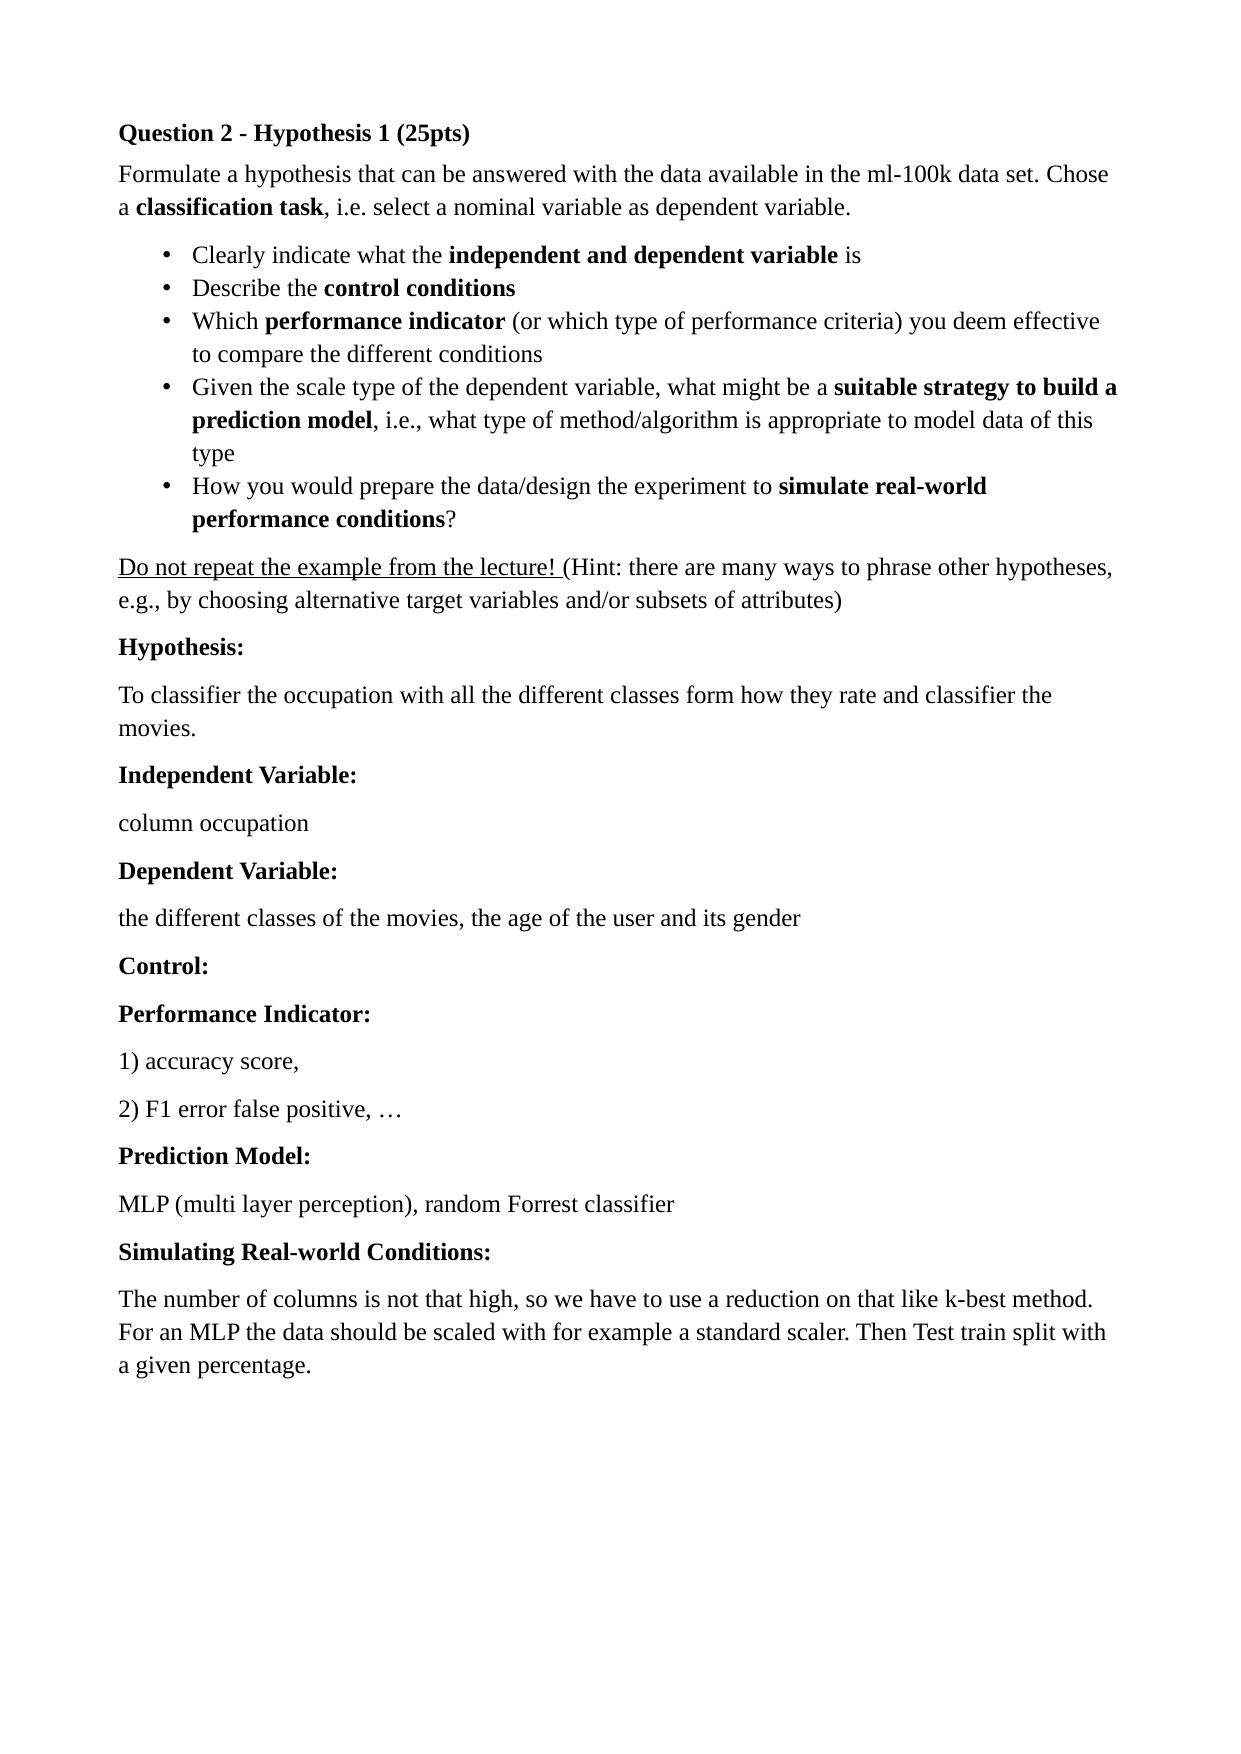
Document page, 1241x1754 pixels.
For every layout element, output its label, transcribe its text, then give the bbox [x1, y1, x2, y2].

text Control: [118, 951, 1122, 980]
list Given the scale type of the dependent variable, what might be a suitable strategy to build a prediction model, i.e., what type of method/algorithm is appropriate to model data of this type [162, 372, 1122, 467]
text Do not repeat the example from the lecture! (Hint: there are many ways to phrase other hypotheses, e.g., by choosing alternative target variables and/or subsets of attributes) [118, 552, 1122, 613]
text To classifier the occupation with all the different classes form how they rate and classifier the movies. [118, 680, 1122, 742]
text Independent Variable: [118, 761, 1122, 789]
text Hypothesis: [118, 632, 1122, 661]
text Performance Indicator: [118, 999, 1122, 1027]
text Simulating Real-world Conditions: [118, 1237, 1122, 1265]
list Describe the control conditions [162, 273, 1122, 302]
list Clearly indicate what the independent and dependent variable is [162, 240, 1122, 269]
text MLP (multi layer perception), random Forrest classifier [118, 1189, 1122, 1218]
text Dependent Variable: [118, 856, 1122, 884]
list How you would prepare the data/design the experiment to simulate real-world performance conditions? [162, 471, 1122, 533]
text the different classes of the movies, the age of the user and its gender [118, 903, 1122, 932]
text 2) F1 error false positive, … [118, 1094, 1122, 1123]
text Formulate a hypothesis that can be answered with the data available in the ml-100k data set. Chose a classification task, i.e. select a nominal variable as dependent variable. [118, 159, 1122, 221]
text The number of columns is not that high, so we have to use a reduction on that like k-best method. For an MLP the data should be scaled with for example a standard scaler. Then Test train split with a given percentage. [118, 1284, 1122, 1379]
text Prediction Model: [118, 1141, 1122, 1170]
subtitle Question 2 - Hypothesis 1 (25pts) [118, 118, 1122, 147]
list Which performance indicator (or which type of performance criteria) you deem effective to compare the different conditions [162, 306, 1122, 368]
text 1) accuracy score, [118, 1046, 1122, 1075]
text column occupation [118, 808, 1122, 837]
